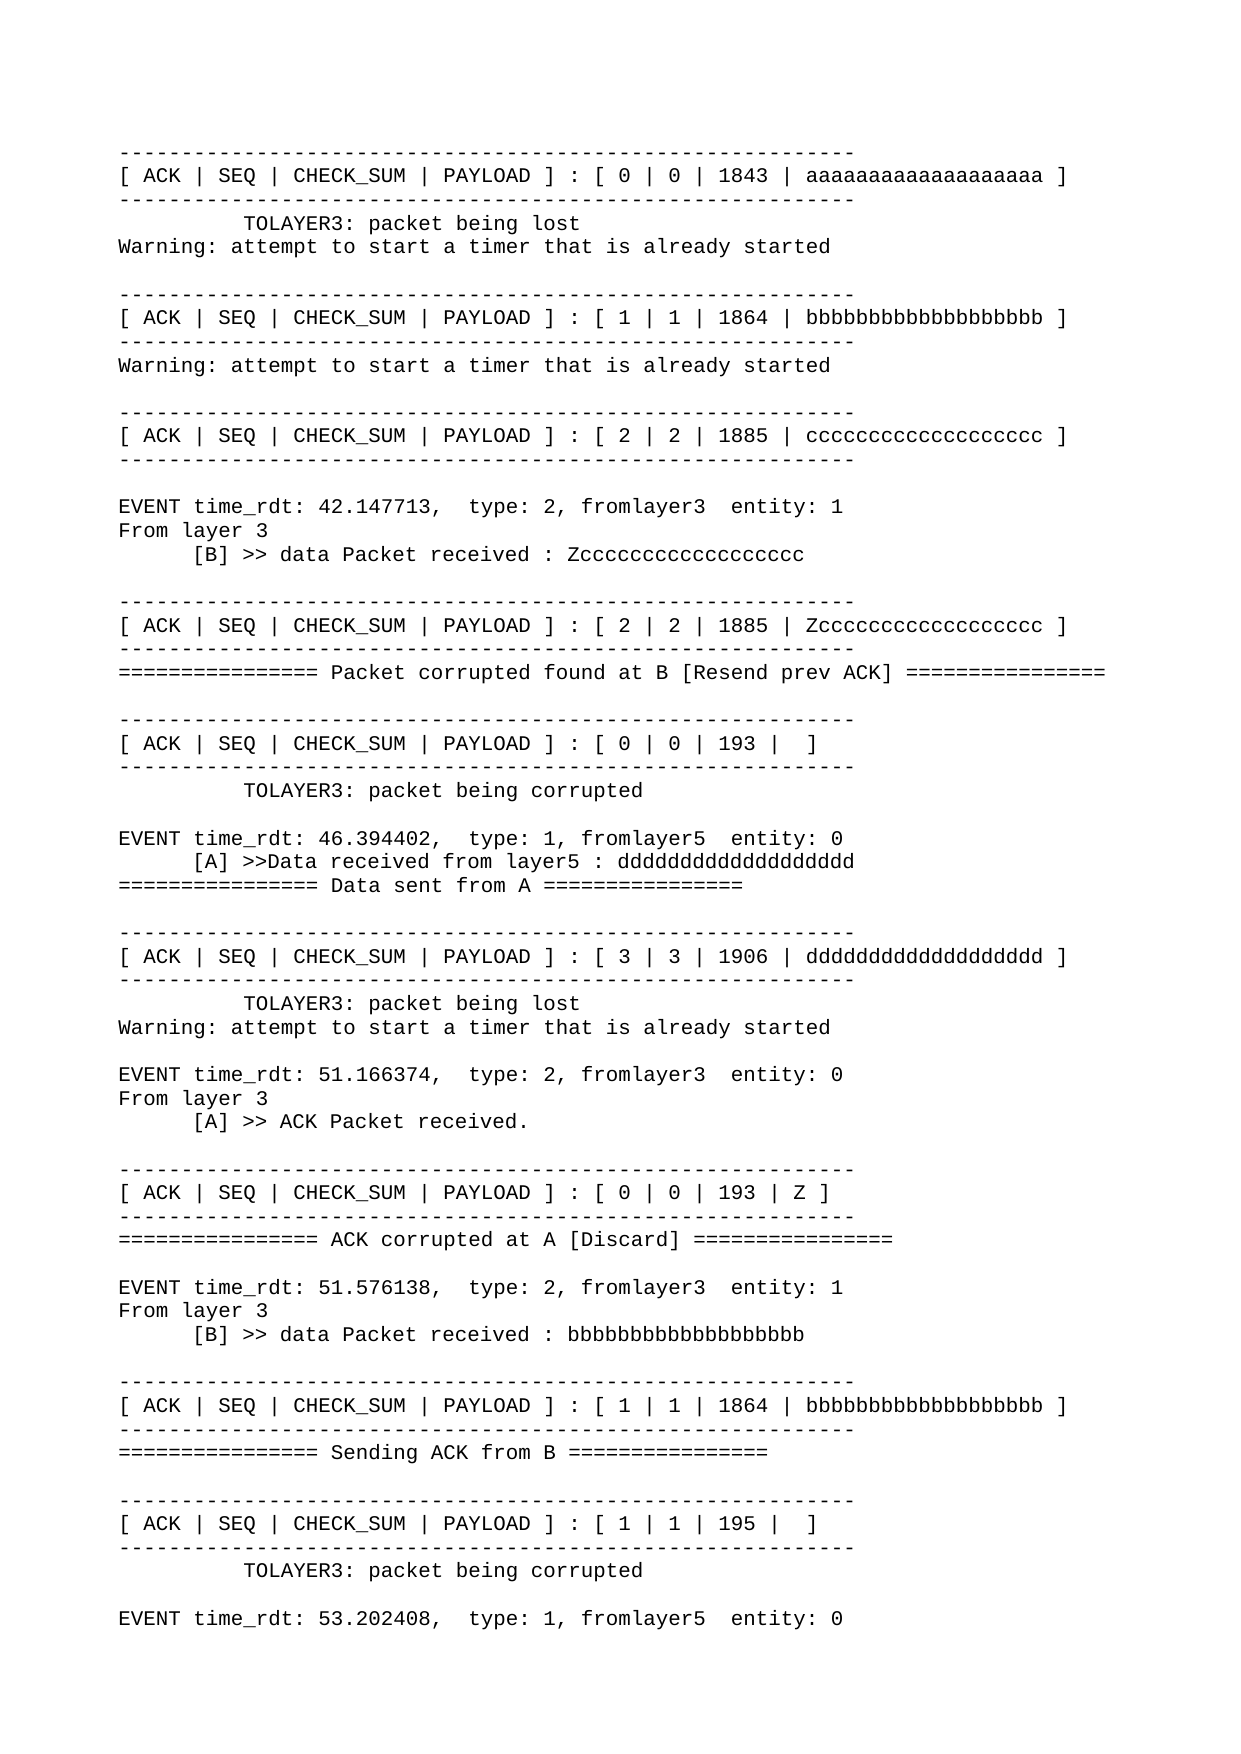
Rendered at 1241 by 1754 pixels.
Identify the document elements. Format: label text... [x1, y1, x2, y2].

text EVENT time_rdt: 51.576138, type: 2, fromlayer3 entity: 1 [118, 1277, 1122, 1300]
text EVENT time_rdt: 51.166374, type: 2, fromlayer3 entity: 0 [118, 1064, 1122, 1088]
text From layer 3 [118, 520, 1122, 544]
text ----------------------------------------------------------- [118, 1537, 1122, 1561]
text ----------------------------------------------------------- [118, 402, 1122, 426]
text ----------------------------------------------------------- [118, 449, 1122, 473]
text [B] >> data Packet received : bbbbbbbbbbbbbbbbbbb [118, 1324, 1122, 1348]
text Warning: attempt to start a timer that is already started [118, 236, 1122, 260]
text TOLAYER3: packet being lost [118, 993, 1122, 1017]
text [ ACK | SEQ | CHECK_SUM | PAYLOAD ] : [ 2 | 2 | 1885 | ccccccccccccccccccc ] [118, 426, 1122, 449]
text ----------------------------------------------------------- [118, 922, 1122, 946]
text TOLAYER3: packet being corrupted [118, 780, 1122, 804]
text From layer 3 [118, 1300, 1122, 1324]
text Warning: attempt to start a timer that is already started [118, 1017, 1122, 1040]
text [B] >> data Packet received : Zcccccccccccccccccc [118, 544, 1122, 567]
text [ ACK | SEQ | CHECK_SUM | PAYLOAD ] : [ 3 | 3 | 1906 | ddddddddddddddddddd ] [118, 946, 1122, 969]
text TOLAYER3: packet being corrupted [118, 1561, 1122, 1584]
text ----------------------------------------------------------- [118, 1371, 1122, 1395]
text ----------------------------------------------------------- [118, 1419, 1122, 1442]
text [ ACK | SEQ | CHECK_SUM | PAYLOAD ] : [ 1 | 1 | 1864 | bbbbbbbbbbbbbbbbbbb ] [118, 1395, 1122, 1419]
text EVENT time_rdt: 46.394402, type: 1, fromlayer5 entity: 0 [118, 827, 1122, 851]
text [ ACK | SEQ | CHECK_SUM | PAYLOAD ] : [ 0 | 0 | 193 | ] [118, 733, 1122, 757]
text ----------------------------------------------------------- [118, 969, 1122, 993]
text [A] >>Data received from layer5 : ddddddddddddddddddd [118, 851, 1122, 875]
text EVENT time_rdt: 42.147713, type: 2, fromlayer3 entity: 1 [118, 496, 1122, 520]
text [A] >> ACK Packet received. [118, 1111, 1122, 1135]
text TOLAYER3: packet being lost [118, 213, 1122, 236]
text ----------------------------------------------------------- [118, 284, 1122, 307]
text ----------------------------------------------------------- [118, 1489, 1122, 1513]
text ================ Packet corrupted found at B [Resend prev ACK] ================ [118, 662, 1122, 686]
text [ ACK | SEQ | CHECK_SUM | PAYLOAD ] : [ 1 | 1 | 195 | ] [118, 1513, 1122, 1537]
text ----------------------------------------------------------- [118, 142, 1122, 165]
text ================ Data sent from A ================ [118, 875, 1122, 898]
text From layer 3 [118, 1088, 1122, 1111]
text EVENT time_rdt: 53.202408, type: 1, fromlayer5 entity: 0 [118, 1608, 1122, 1631]
text Warning: attempt to start a timer that is already started [118, 354, 1122, 378]
text ----------------------------------------------------------- [118, 1158, 1122, 1182]
text [ ACK | SEQ | CHECK_SUM | PAYLOAD ] : [ 0 | 0 | 193 | Z ] [118, 1182, 1122, 1206]
text ----------------------------------------------------------- [118, 591, 1122, 615]
text ----------------------------------------------------------- [118, 709, 1122, 733]
text [ ACK | SEQ | CHECK_SUM | PAYLOAD ] : [ 0 | 0 | 1843 | aaaaaaaaaaaaaaaaaaa ] [118, 165, 1122, 189]
text ----------------------------------------------------------- [118, 189, 1122, 213]
text ----------------------------------------------------------- [118, 638, 1122, 662]
text ----------------------------------------------------------- [118, 1206, 1122, 1229]
text ----------------------------------------------------------- [118, 757, 1122, 780]
text ================ ACK corrupted at A [Discard] ================ [118, 1229, 1122, 1253]
text ----------------------------------------------------------- [118, 331, 1122, 354]
text [ ACK | SEQ | CHECK_SUM | PAYLOAD ] : [ 2 | 2 | 1885 | Zcccccccccccccccccc ] [118, 615, 1122, 638]
text ================ Sending ACK from B ================ [118, 1442, 1122, 1466]
text [ ACK | SEQ | CHECK_SUM | PAYLOAD ] : [ 1 | 1 | 1864 | bbbbbbbbbbbbbbbbbbb ] [118, 307, 1122, 331]
